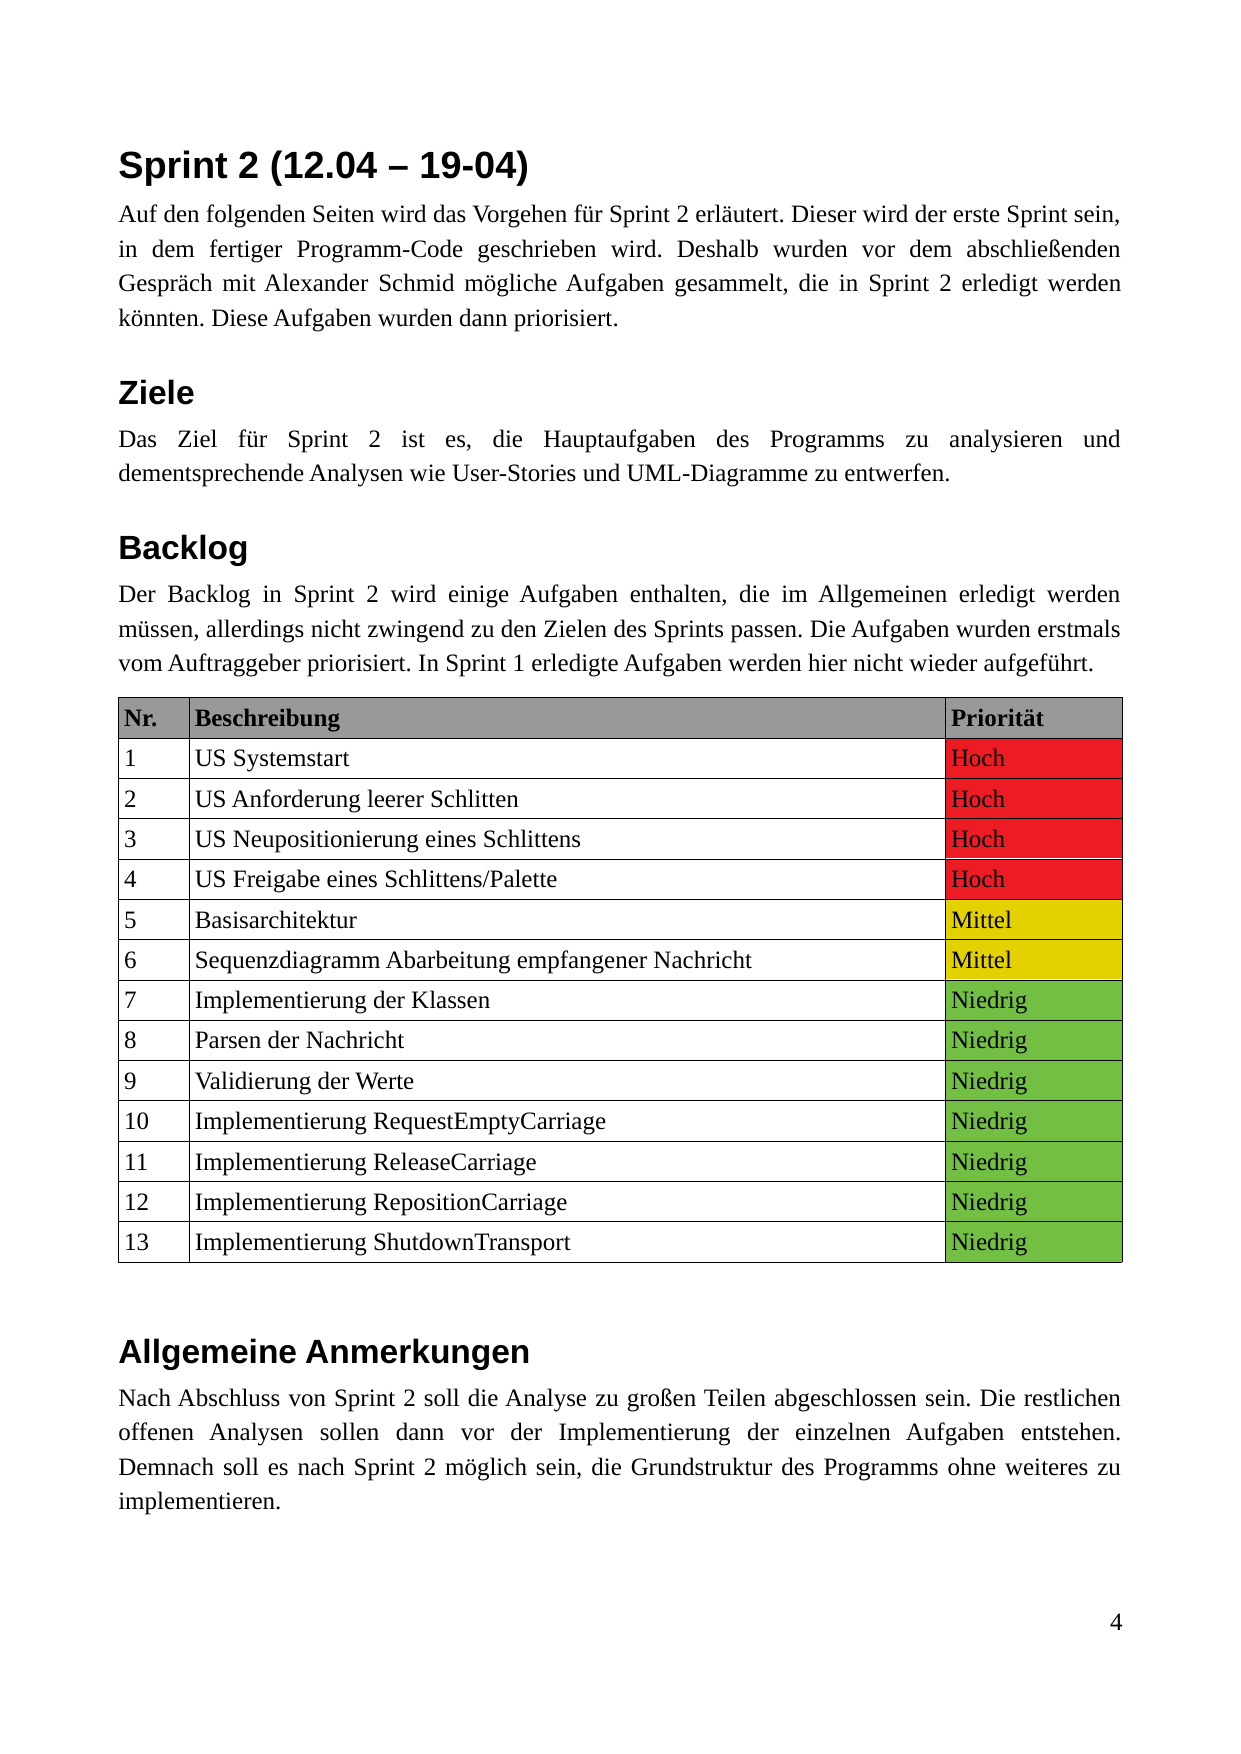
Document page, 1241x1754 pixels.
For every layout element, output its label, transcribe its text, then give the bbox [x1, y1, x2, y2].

table_cell Mittel [946, 900, 1122, 939]
table_cell 8 [119, 1021, 189, 1060]
text Nach Abschluss von Sprint 2 soll die Analyse zu großen Teilen abgeschlossen sein. Die restlichen offenen Analysen sollen dann vor der Implementierung der einzelnen Aufgaben entstehen. Demnach soll es nach Sprint 2 möglich sein, die Grundstruktur des Programms ohne weiteres zu implementieren. [118, 1383, 1122, 1515]
subtitle Ziele [118, 373, 1122, 411]
table_cell 1 [119, 739, 189, 778]
table_cell Mittel [946, 940, 1122, 979]
table_cell Hoch [946, 860, 1122, 899]
table_cell Implementierung ReleaseCarriage [190, 1142, 945, 1181]
table_cell Hoch [946, 779, 1122, 818]
subtitle Sprint 2 (12.04 – 19-04) [118, 143, 1122, 187]
table_cell Niedrig [946, 981, 1122, 1020]
table_cell 2 [119, 779, 189, 818]
table_cell Niedrig [946, 1101, 1122, 1141]
text Auf den folgenden Seiten wird das Vorgehen für Sprint 2 erläutert. Dieser wird der erste Sprint sein, in dem fertiger Programm-Code geschrieben wird. Deshalb wurden vor dem abschließenden Gespräch mit Alexander Schmid mögliche Aufgaben gesammelt, die in Sprint 2 erledigt werden könnten. Diese Aufgaben wurden dann priorisiert. [118, 199, 1122, 331]
table_header Nr. [119, 698, 189, 738]
table_cell Validierung der Werte [190, 1061, 945, 1100]
table_cell 4 [119, 860, 189, 899]
table_cell 11 [119, 1142, 189, 1181]
table_cell Niedrig [946, 1222, 1122, 1262]
table_cell US Neupositionierung eines Schlittens [190, 819, 945, 858]
table_cell Implementierung ShutdownTransport [190, 1222, 945, 1262]
table_cell Implementierung RequestEmptyCarriage [190, 1101, 945, 1141]
table_cell 3 [119, 819, 189, 858]
subtitle Allgemeine Anmerkungen [118, 1332, 1122, 1370]
table_cell 7 [119, 981, 189, 1020]
subtitle Backlog [118, 528, 1122, 567]
table_cell Parsen der Nachricht [190, 1021, 945, 1060]
text Das Ziel für Sprint 2 ist es, die Hauptaufgaben des Programms zu analysieren und dementsprechende Analysen wie User-Stories und UML-Diagramme zu entwerfen. [118, 424, 1122, 487]
table_cell 13 [119, 1222, 189, 1262]
table_cell Niedrig [946, 1182, 1122, 1221]
table_cell 10 [119, 1101, 189, 1141]
table_cell 6 [119, 940, 189, 979]
table_cell Hoch [946, 739, 1122, 778]
table_cell Hoch [946, 819, 1122, 858]
table_cell Niedrig [946, 1021, 1122, 1060]
table_cell Sequenzdiagramm Abarbeitung empfangener Nachricht [190, 940, 945, 979]
table_header Beschreibung [190, 698, 945, 738]
table_cell Niedrig [946, 1142, 1122, 1181]
table_cell US Freigabe eines Schlittens/Palette [190, 860, 945, 899]
table_cell 12 [119, 1182, 189, 1221]
table_cell US Systemstart [190, 739, 945, 778]
table_cell Implementierung RepositionCarriage [190, 1182, 945, 1221]
table_cell Implementierung der Klassen [190, 981, 945, 1020]
table_cell Basisarchitektur [190, 900, 945, 939]
table_cell 5 [119, 900, 189, 939]
table_cell US Anforderung leerer Schlitten [190, 779, 945, 818]
table_header Priorität [946, 698, 1122, 738]
table_cell 9 [119, 1061, 189, 1100]
table_cell Niedrig [946, 1061, 1122, 1100]
text Der Backlog in Sprint 2 wird einige Aufgaben enthalten, die im Allgemeinen erledigt werden müssen, allerdings nicht zwingend zu den Zielen des Sprints passen. Die Aufgaben wurden erstmals vom Auftraggeber priorisiert. In Sprint 1 erledigte Aufgaben werden hier nicht wieder aufgeführt. [118, 579, 1122, 677]
